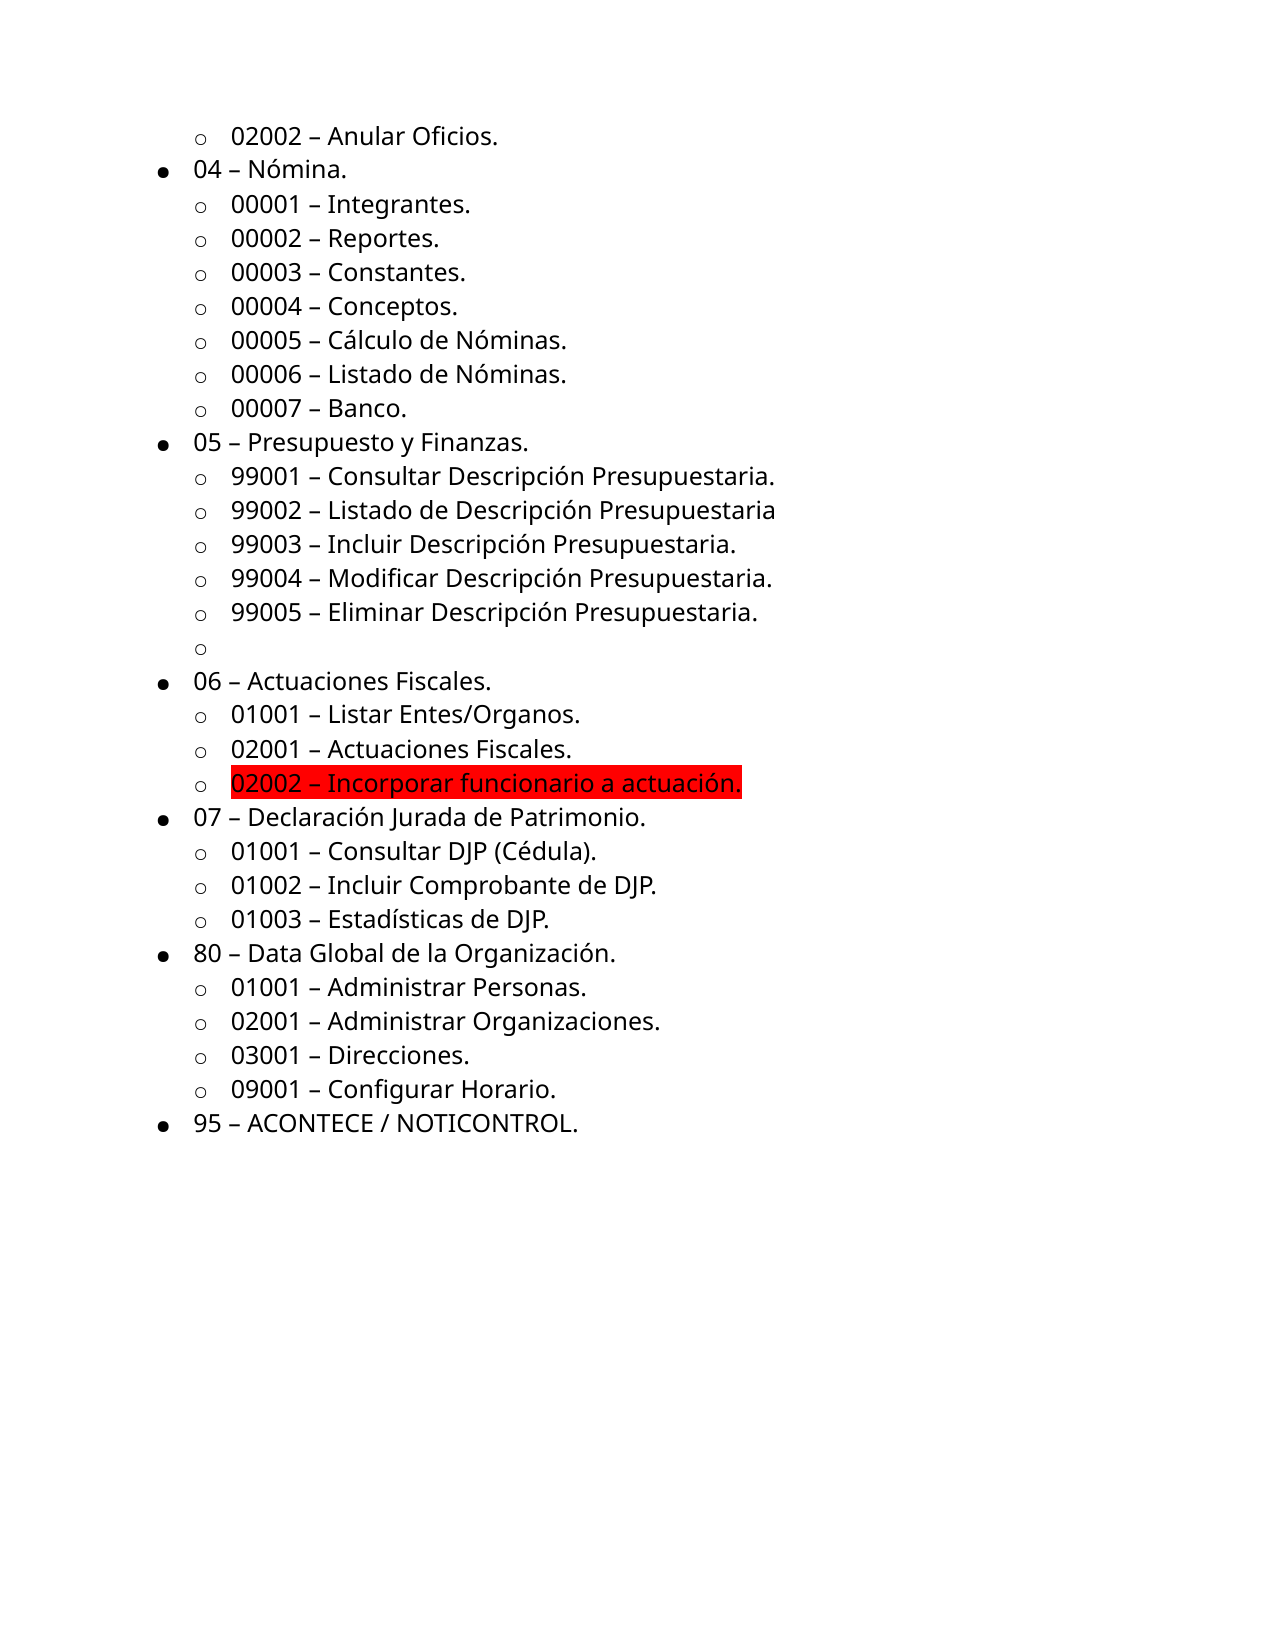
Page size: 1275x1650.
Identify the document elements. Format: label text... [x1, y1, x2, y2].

list 02001 – Actuaciones Fiscales. [193, 731, 1157, 765]
list 01003 – Estadísticas de DJP. [193, 902, 1157, 936]
list 01002 – Incluir Comprobante de DJP. [193, 867, 1157, 902]
list 02001 – Administrar Organizaciones. [193, 1004, 1157, 1038]
list 00003 – Constantes. [193, 254, 1157, 288]
list 06 – Actuaciones Fiscales. [156, 663, 1157, 697]
list 01001 – Consultar DJP (Cédula). [193, 833, 1157, 867]
list 99002 – Listado de Descripción Presupuestaria [193, 493, 1157, 527]
list 00001 – Integrantes. [193, 186, 1157, 220]
list 04 – Nómina. [156, 152, 1157, 186]
list 01001 – Listar Entes/Organos. [193, 697, 1157, 731]
list 99001 – Consultar Descripción Presupuestaria. [193, 459, 1157, 493]
list 02002 – Incorporar funcionario a actuación. [193, 765, 1157, 799]
list 01001 – Administrar Personas. [193, 970, 1157, 1004]
list 00006 – Listado de Nóminas. [193, 357, 1157, 391]
list 00002 – Reportes. [193, 220, 1157, 254]
list 99005 – Eliminar Descripción Presupuestaria. [193, 595, 1157, 629]
list 07 – Declaración Jurada de Patrimonio. [156, 799, 1157, 833]
list 99003 – Incluir Descripción Presupuestaria. [193, 527, 1157, 561]
list 09001 – Configurar Horario. [193, 1072, 1157, 1106]
list 00004 – Conceptos. [193, 288, 1157, 322]
list 05 – Presupuesto y Finanzas. [156, 425, 1157, 459]
list 02002 – Anular Oficios. [193, 118, 1157, 152]
list 00005 – Cálculo de Nóminas. [193, 322, 1157, 357]
list 80 – Data Global de la Organización. [156, 936, 1157, 970]
list 95 – ACONTECE / NOTICONTROL. [156, 1106, 1157, 1140]
list 00007 – Banco. [193, 391, 1157, 425]
list 99004 – Modificar Descripción Presupuestaria. [193, 561, 1157, 595]
list 03001 – Direcciones. [193, 1038, 1157, 1072]
